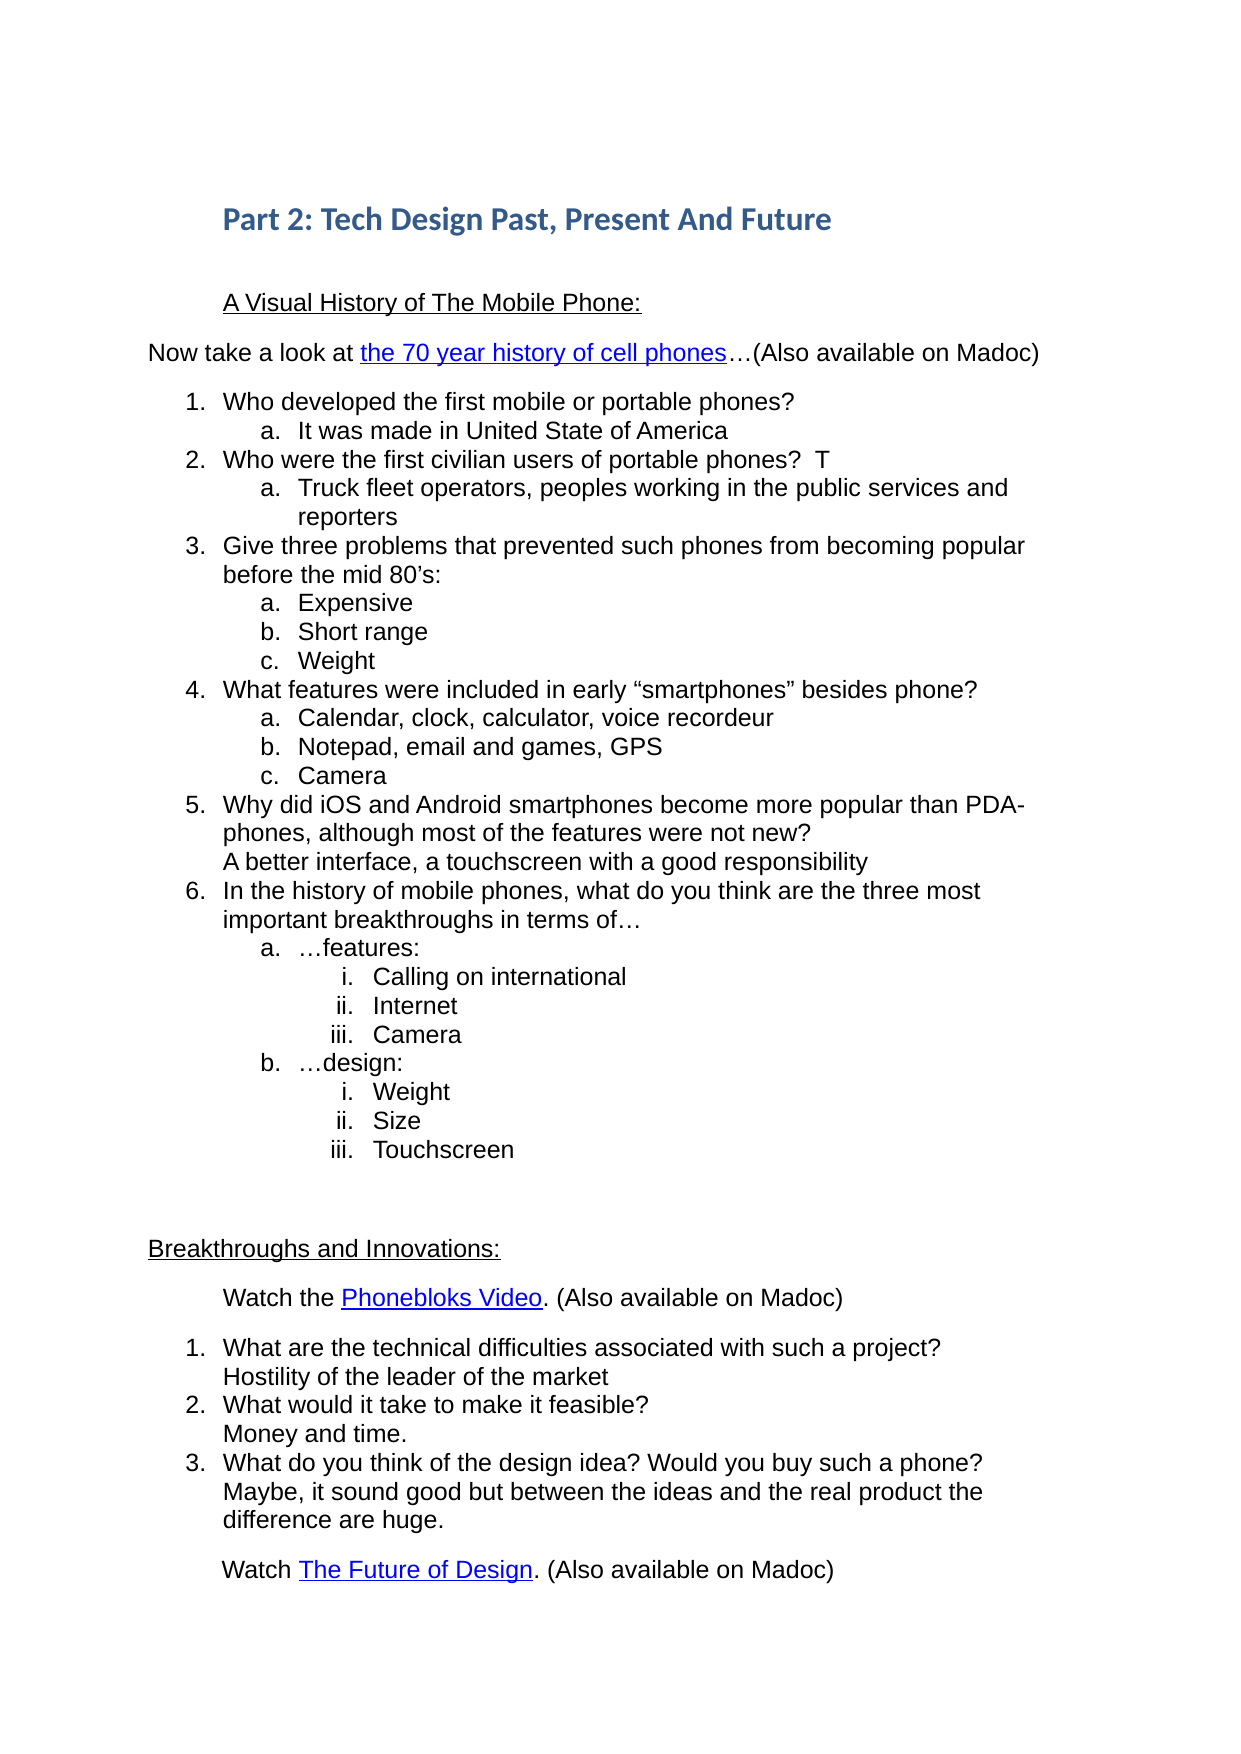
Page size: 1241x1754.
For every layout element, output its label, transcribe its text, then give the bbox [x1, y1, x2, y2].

list Short range [260, 617, 1093, 646]
list It was made in United State of America [260, 416, 1093, 444]
text Breakthroughs and Innovations: [148, 1234, 1093, 1262]
list What do you think of the design idea? Would you buy such a phone? [185, 1448, 1093, 1477]
list Camera [260, 761, 1093, 789]
list What are the technical difficulties associated with such a project? [185, 1333, 1093, 1362]
list What would it take to make it feasible? [185, 1390, 1093, 1419]
list In the history of mobile phones, what do you think are the three most important breakthroughs in terms of… [185, 876, 1093, 933]
list Who developed the first mobile or portable phones? [185, 387, 1093, 416]
list Camera [354, 1019, 1093, 1048]
list …design: [260, 1048, 1093, 1077]
list …features: [260, 933, 1093, 962]
list Calling on international [354, 962, 1093, 991]
list Touchscreen [354, 1134, 1093, 1163]
list Maybe, it sound good but between the ideas and the real product the difference are huge. [185, 1477, 1093, 1534]
text Now take a look at the 70 year history of cell phones…(Also available on Madoc) [148, 337, 1093, 366]
list Size [354, 1106, 1093, 1134]
text Watch The Future of Design. (Also available on Madoc) [148, 1555, 1093, 1584]
subtitle Part 2: Tech Design Past, Present And Future [148, 198, 1093, 238]
text A Visual History of The Mobile Phone: [148, 288, 1093, 317]
list Weight [260, 646, 1093, 674]
list Internet [354, 991, 1093, 1019]
list Expensive [260, 588, 1093, 617]
list Truck fleet operators, peoples working in the public services and reporters [260, 473, 1093, 531]
text Watch the Phonebloks Video. (Also available on Madoc) [148, 1283, 1093, 1312]
list Who were the first civilian users of portable phones? T [185, 444, 1093, 473]
list Give three problems that prevented such phones from becoming popular before the mid 80’s: [185, 531, 1093, 588]
list Money and time. [185, 1419, 1093, 1448]
list Why did iOS and Android smartphones become more popular than PDA-phones, although most of the features were not new? [185, 789, 1093, 847]
list Weight [354, 1077, 1093, 1106]
list Hostility of the leader of the market [185, 1362, 1093, 1390]
list Calendar, clock, calculator, voice recordeur [260, 703, 1093, 732]
list What features were included in early “smartphones” besides phone? [185, 674, 1093, 703]
list A better interface, a touchscreen with a good responsibility [185, 847, 1093, 876]
list Notepad, email and games, GPS [260, 732, 1093, 761]
